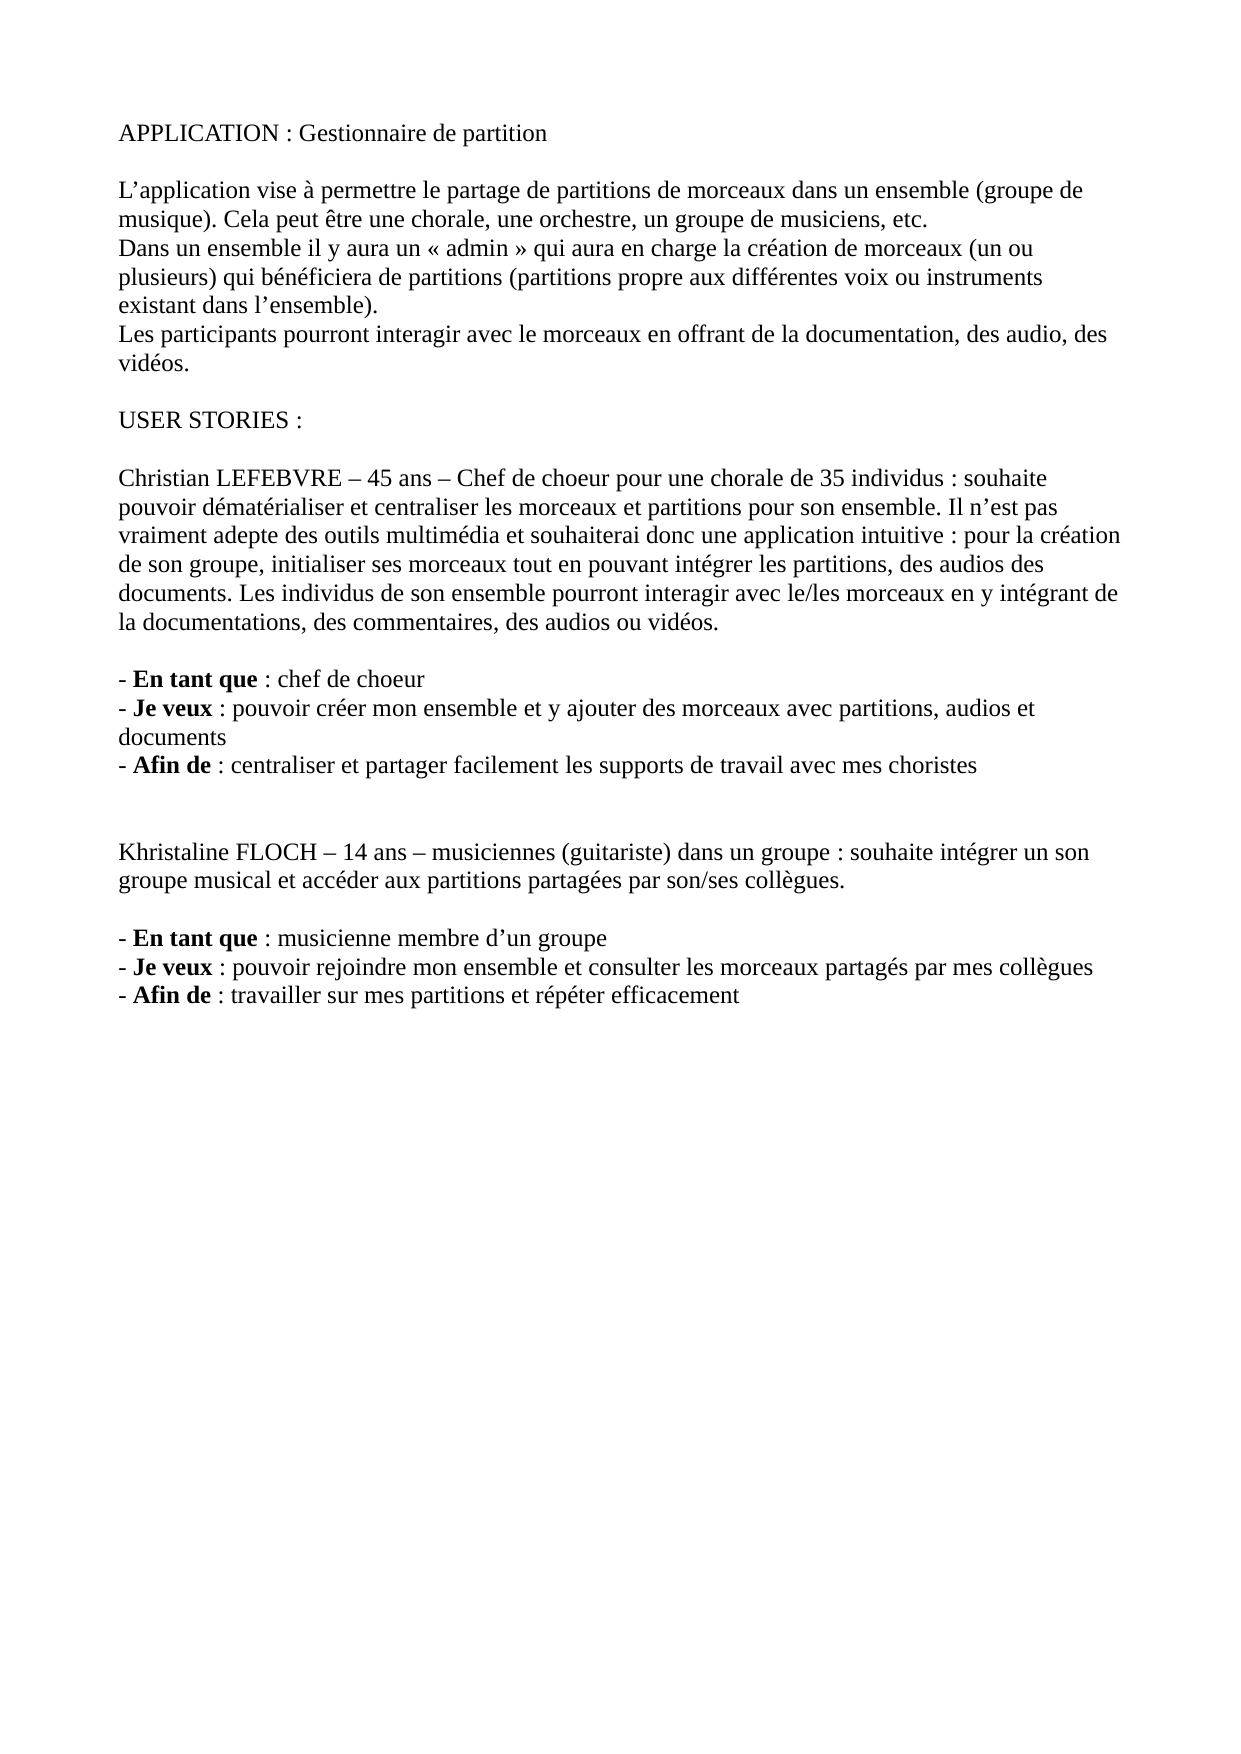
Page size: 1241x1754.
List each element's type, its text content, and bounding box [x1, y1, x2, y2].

text Les participants pourront interagir avec le morceaux en offrant de la documentation, des audio, des vidéos. [118, 319, 1122, 377]
text - En tant que : chef de choeur [118, 664, 1122, 693]
text - Afin de : travailler sur mes partitions et répéter efficacement [118, 981, 1122, 1009]
text Dans un ensemble il y aura un « admin » qui aura en charge la création de morceaux (un ou plusieurs) qui bénéficiera de partitions (partitions propre aux différentes voix ou instruments existant dans l’ensemble). [118, 233, 1122, 319]
text - Je veux : pouvoir créer mon ensemble et y ajouter des morceaux avec partitions, audios et documents [118, 693, 1122, 751]
text L’application vise à permettre le partage de partitions de morceaux dans un ensemble (groupe de musique). Cela peut être une chorale, une orchestre, un groupe de musiciens, etc. [118, 176, 1122, 233]
text USER STORIES : [118, 406, 1122, 434]
text APPLICATION : Gestionnaire de partition [118, 118, 1122, 147]
text Khristaline FLOCH – 14 ans – musiciennes (guitariste) dans un groupe : souhaite intégrer un son groupe musical et accéder aux partitions partagées par son/ses collègues. [118, 837, 1122, 894]
text - Afin de : centraliser et partager facilement les supports de travail avec mes choristes [118, 751, 1122, 779]
text - Je veux : pouvoir rejoindre mon ensemble et consulter les morceaux partagés par mes collègues [118, 952, 1122, 981]
text - En tant que : musicienne membre d’un groupe [118, 923, 1122, 952]
text Christian LEFEBVRE – 45 ans – Chef de choeur pour une chorale de 35 individus : souhaite pouvoir dématérialiser et centraliser les morceaux et partitions pour son ensemble. Il n’est pas vraiment adepte des outils multimédia et souhaiterai donc une application intuitive : pour la création de son groupe, initialiser ses morceaux tout en pouvant intégrer les partitions, des audios des documents. Les individus de son ensemble pourront interagir avec le/les morceaux en y intégrant de la documentations, des commentaires, des audios ou vidéos. [118, 463, 1122, 636]
